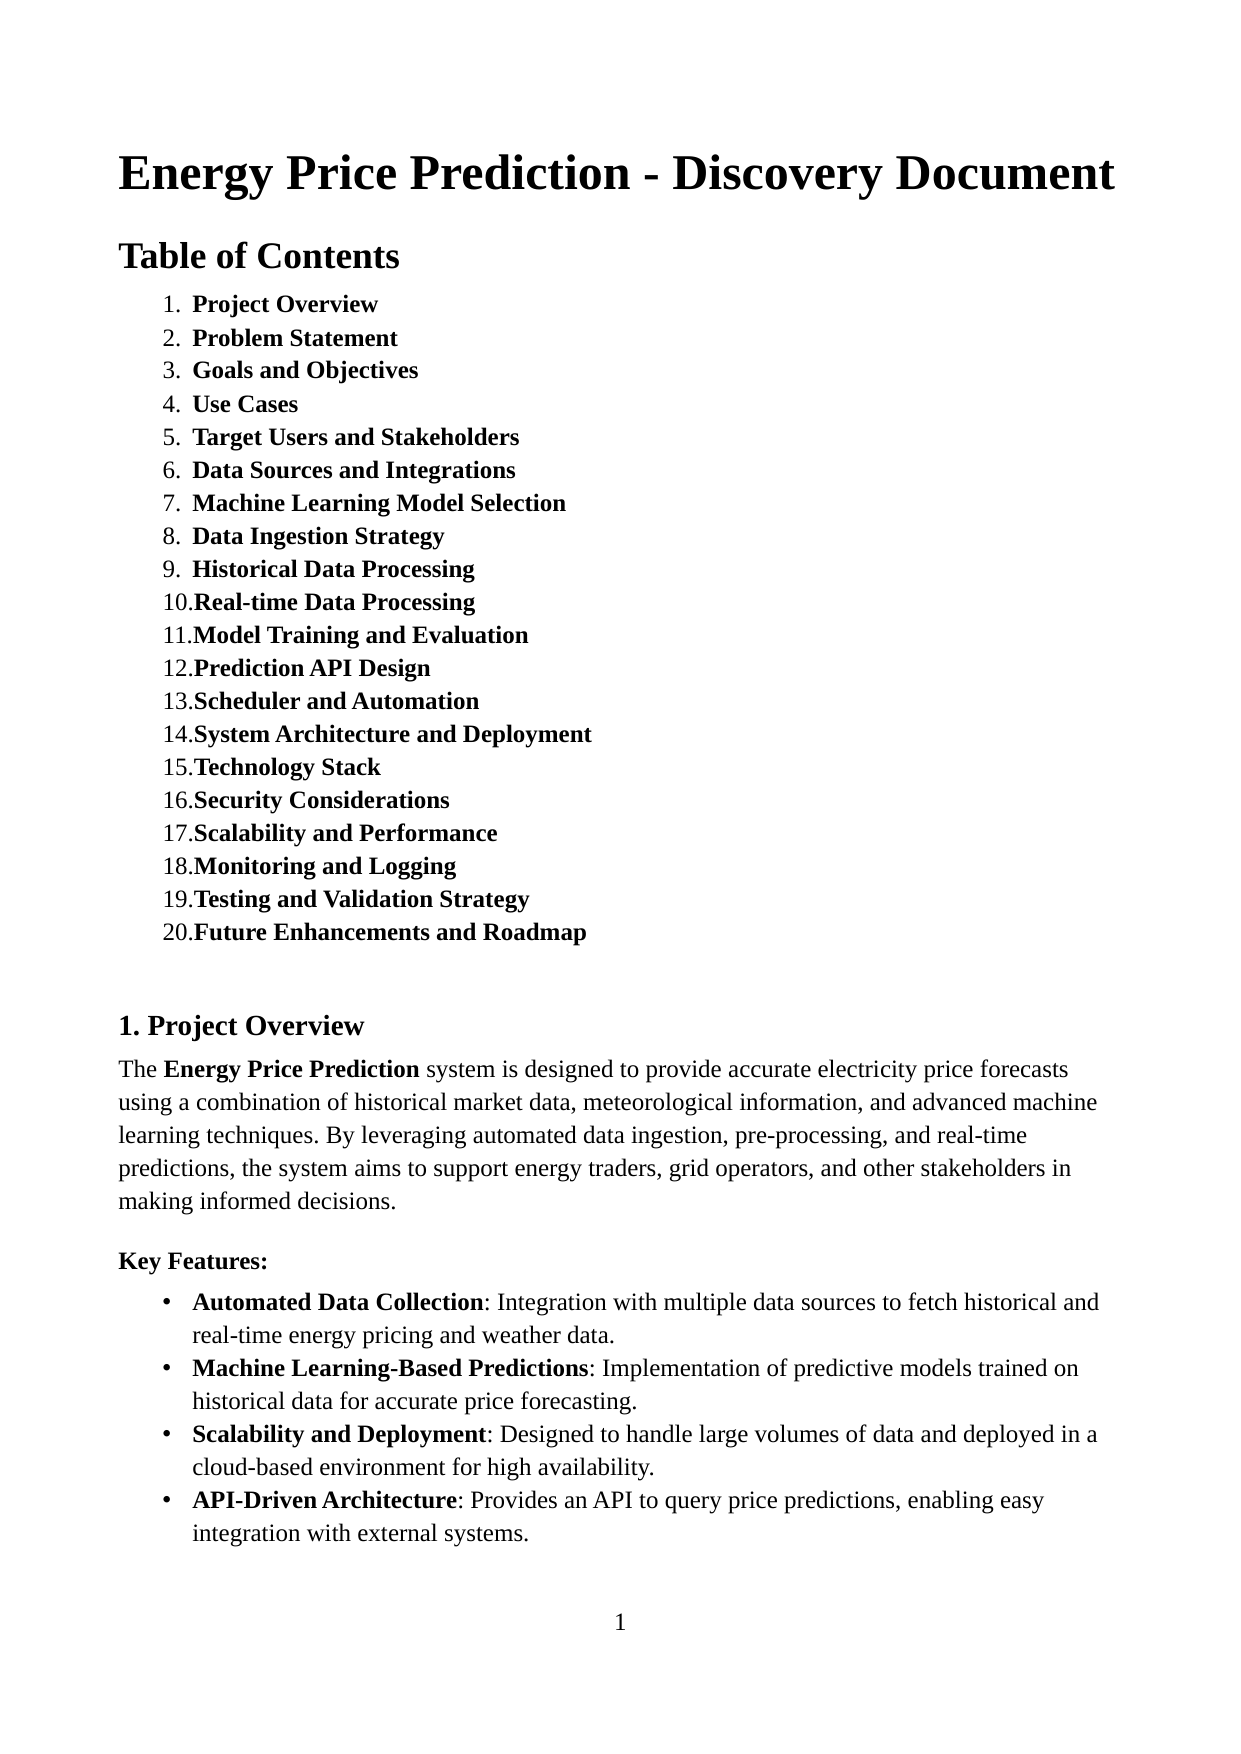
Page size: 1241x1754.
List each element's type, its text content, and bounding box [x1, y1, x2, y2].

subtitle Key Features: [118, 1246, 1122, 1275]
text The Energy Price Prediction system is designed to provide accurate electricity price forecasts using a combination of historical market data, meteorological information, and advanced machine learning techniques. By leveraging automated data ingestion, pre-processing, and real-time predictions, the system aims to support energy traders, grid operators, and other stakeholders in making informed decisions. [118, 1054, 1122, 1215]
list Historical Data Processing [162, 554, 1122, 582]
list Security Considerations [162, 785, 1122, 814]
list Technology Stack [162, 752, 1122, 781]
list Scheduler and Automation [162, 686, 1122, 714]
list Model Training and Evaluation [162, 620, 1122, 648]
subtitle Table of Contents [118, 234, 1122, 277]
list Scalability and Deployment: Designed to handle large volumes of data and deployed in a cloud-based environment for high availability. [162, 1419, 1122, 1481]
list Monitoring and Logging [162, 851, 1122, 880]
list Project Overview [162, 289, 1122, 318]
list Future Enhancements and Roadmap [162, 917, 1122, 946]
list API-Driven Architecture: Provides an API to query price predictions, enabling easy integration with external systems. [162, 1486, 1122, 1547]
list Testing and Validation Strategy [162, 884, 1122, 913]
subtitle 1. Project Overview [118, 1008, 1122, 1041]
list Data Sources and Integrations [162, 455, 1122, 483]
list Machine Learning-Based Predictions: Implementation of predictive models trained on historical data for accurate price forecasting. [162, 1353, 1122, 1415]
list Automated Data Collection: Integration with multiple data sources to fetch historical and real-time energy pricing and weather data. [162, 1287, 1122, 1349]
list Use Cases [162, 389, 1122, 417]
list Scalability and Performance [162, 818, 1122, 847]
list Real-time Data Processing [162, 587, 1122, 616]
subtitle Energy Price Prediction - Discovery Document [118, 143, 1122, 201]
list Goals and Objectives [162, 356, 1122, 384]
list Problem Statement [162, 323, 1122, 351]
list Machine Learning Model Selection [162, 488, 1122, 516]
list System Architecture and Deployment [162, 719, 1122, 748]
list Data Ingestion Strategy [162, 521, 1122, 549]
list Prediction API Design [162, 653, 1122, 682]
list Target Users and Stakeholders [162, 422, 1122, 450]
